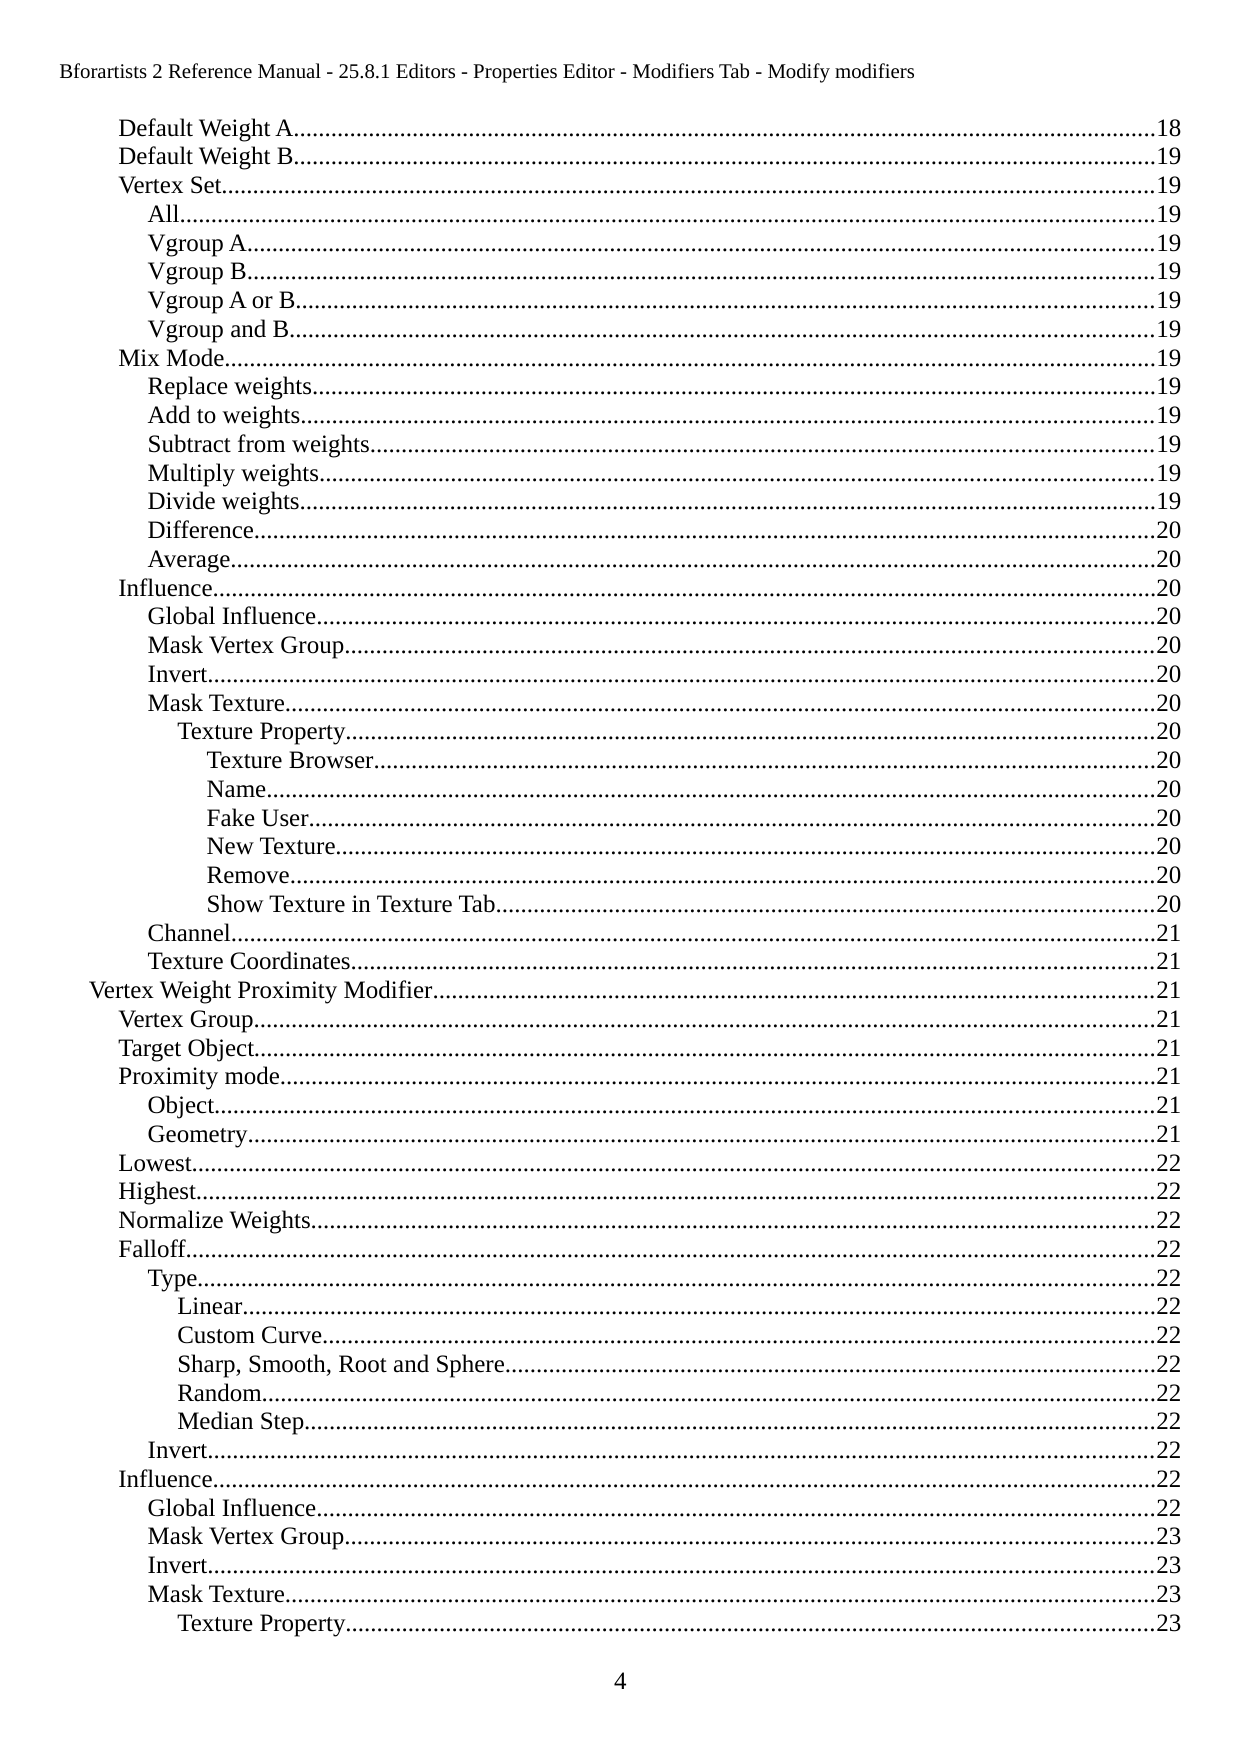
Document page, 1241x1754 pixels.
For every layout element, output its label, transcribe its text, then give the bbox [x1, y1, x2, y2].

text Proximity mode 21 [118, 1061, 1181, 1090]
text Invert 20 [147, 659, 1181, 688]
text Multiply weights 19 [147, 458, 1181, 486]
text Mask Texture 20 [147, 688, 1181, 716]
text Vgroup and B 19 [147, 314, 1181, 343]
text Fake User 20 [206, 803, 1181, 831]
text Sharp, Smooth, Root and Sphere 22 [177, 1349, 1181, 1378]
text Show Texture in Texture Tab 20 [206, 889, 1181, 918]
text Remove 20 [206, 860, 1181, 889]
text Vgroup A 19 [147, 228, 1181, 256]
text Texture Property 20 [177, 716, 1181, 745]
text Mask Vertex Group 23 [147, 1521, 1181, 1550]
text Vgroup B 19 [147, 256, 1181, 285]
text Replace weights 19 [147, 371, 1181, 400]
text Custom Curve 22 [177, 1320, 1181, 1349]
text Invert 22 [147, 1435, 1181, 1464]
text Mask Vertex Group 20 [147, 630, 1181, 659]
text New Texture 20 [206, 831, 1181, 860]
text Name 20 [206, 774, 1181, 803]
text Influence 22 [118, 1464, 1181, 1493]
text Geometry 21 [147, 1119, 1181, 1148]
text Channel 21 [147, 918, 1181, 946]
text Target Object 21 [118, 1033, 1181, 1061]
text Vertex Weight Proximity Modifier 21 [88, 975, 1181, 1004]
text Difference 20 [147, 515, 1181, 544]
text Default Weight B 19 [118, 141, 1181, 170]
text Global Influence 22 [147, 1493, 1181, 1521]
text Highest 22 [118, 1176, 1181, 1205]
text Texture Coordinates 21 [147, 946, 1181, 975]
text Mask Texture 23 [147, 1579, 1181, 1608]
text Falloff 22 [118, 1234, 1181, 1263]
text Invert 23 [147, 1550, 1181, 1579]
text Texture Property 23 [177, 1608, 1181, 1636]
text Default Weight A 18 [118, 113, 1181, 141]
text Object 21 [147, 1090, 1181, 1119]
text Lowest 22 [118, 1148, 1181, 1176]
text Linear 22 [177, 1291, 1181, 1320]
text Average 20 [147, 544, 1181, 573]
text Vertex Set 19 [118, 170, 1181, 199]
text Texture Browser 20 [206, 745, 1181, 774]
text All 19 [147, 199, 1181, 228]
text Type 22 [147, 1263, 1181, 1291]
text Random 22 [177, 1378, 1181, 1406]
text Normalize Weights 22 [118, 1205, 1181, 1234]
text Influence 20 [118, 573, 1181, 601]
text Add to weights 19 [147, 400, 1181, 429]
text Median Step 22 [177, 1406, 1181, 1435]
text Subtract from weights 19 [147, 429, 1181, 458]
text Divide weights 19 [147, 486, 1181, 515]
text Vertex Group 21 [118, 1004, 1181, 1033]
text Vgroup A or B 19 [147, 285, 1181, 314]
text Mix Mode 19 [118, 343, 1181, 371]
text Global Influence 20 [147, 601, 1181, 630]
